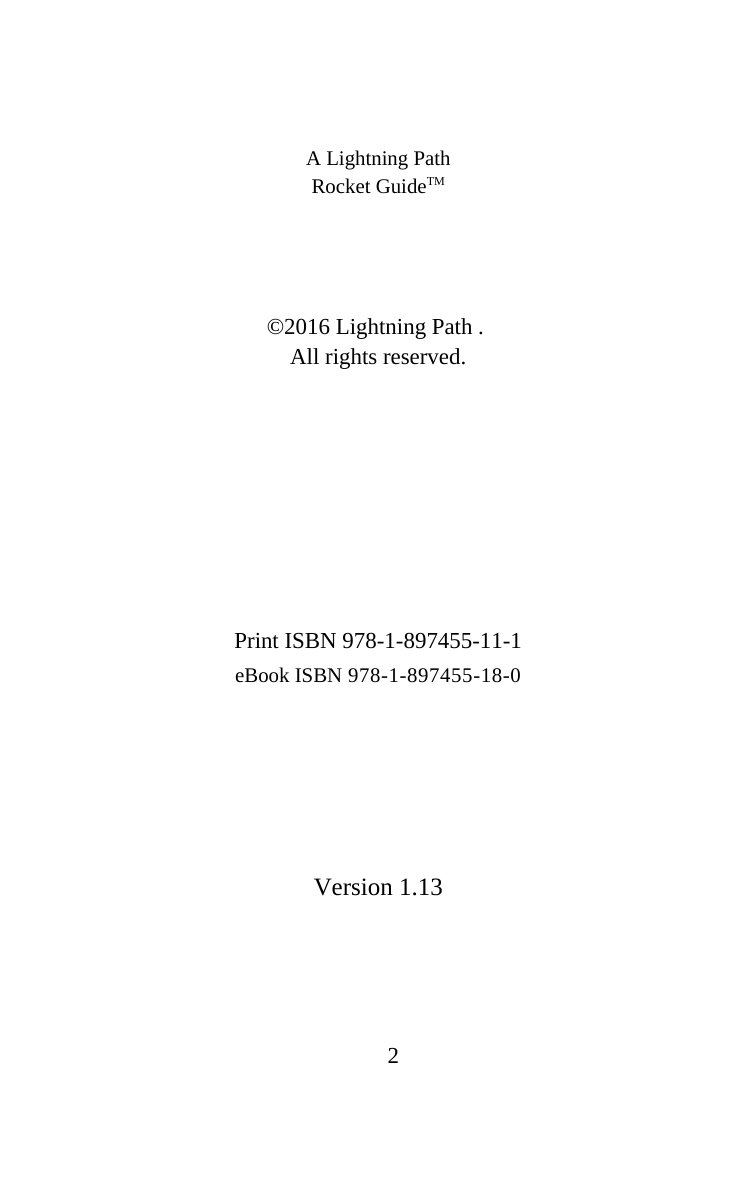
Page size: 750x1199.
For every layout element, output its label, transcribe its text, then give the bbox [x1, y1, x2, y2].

text Version 1.13 [111, 872, 645, 901]
text A Lightning Path Rocket GuideTM [111, 146, 645, 198]
text ©2016 Lightning Path . All rights reserved. [111, 313, 645, 369]
text Print ISBN 978-1-897455-11-1 [111, 597, 645, 653]
text eBook ISBN 978-1-897455-18-0 [111, 663, 645, 687]
